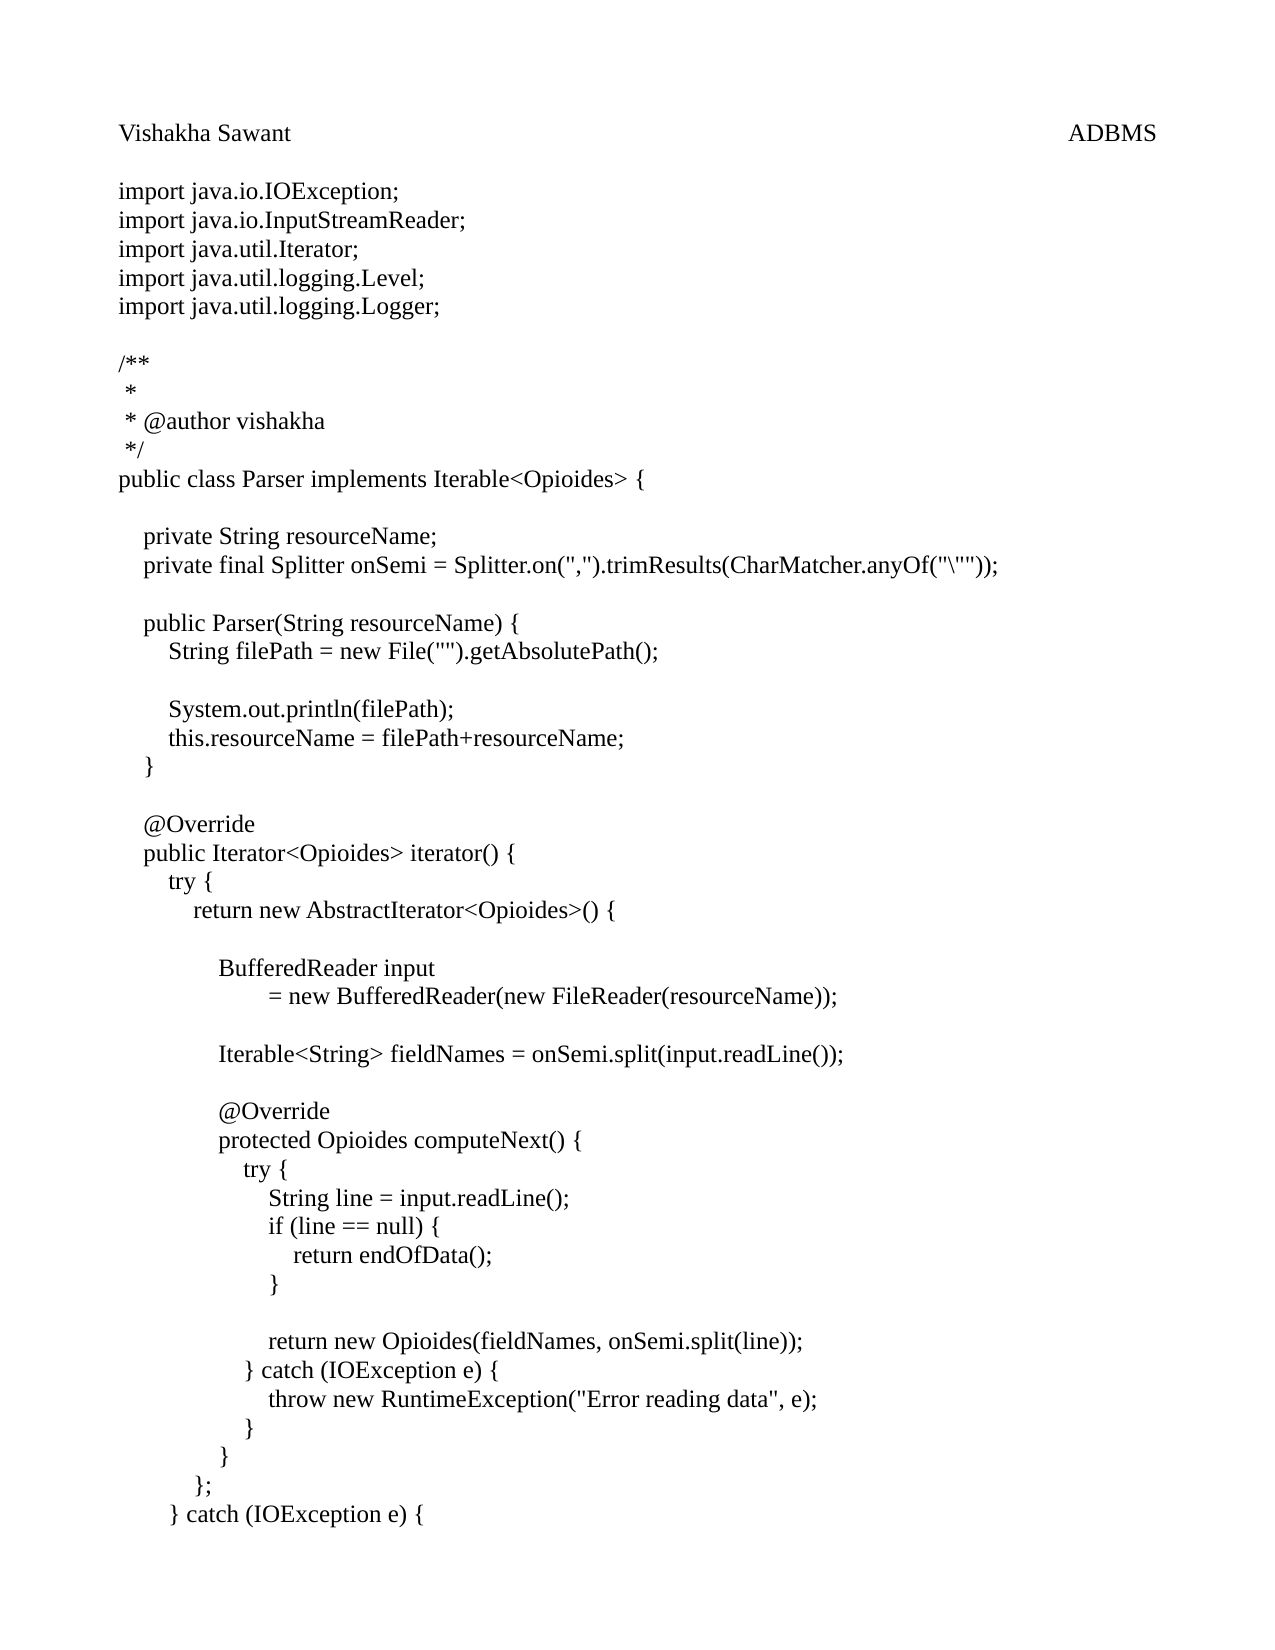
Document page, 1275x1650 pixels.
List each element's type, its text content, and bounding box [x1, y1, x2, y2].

list = new BufferedReader(new FileReader(resourceName)); [118, 981, 1157, 1010]
list try { [118, 1154, 1157, 1183]
list } [118, 751, 1157, 780]
list return new Opioides(fieldNames, onSemi.split(line)); [118, 1326, 1157, 1355]
list * @author vishakha [118, 406, 1157, 435]
list private final Splitter onSemi = Splitter.on(",").trimResults(CharMatcher.anyOf("\"")); [118, 550, 1157, 579]
list } catch (IOException e) { [118, 1499, 1157, 1528]
list throw new RuntimeException("Error reading data", e); [118, 1384, 1157, 1413]
list if (line == null) { [118, 1211, 1157, 1240]
list * [118, 378, 1157, 406]
list private String resourceName; [118, 521, 1157, 550]
list return new AbstractIterator<Opioides>() { [118, 895, 1157, 924]
list import java.util.Iterator; [118, 234, 1157, 263]
list } [118, 1441, 1157, 1470]
list public class Parser implements Iterable<Opioides> { [118, 464, 1157, 493]
list @Override [118, 1096, 1157, 1125]
list String filePath = new File("").getAbsolutePath(); [118, 636, 1157, 665]
list protected Opioides computeNext() { [118, 1125, 1157, 1154]
list BufferedReader input [118, 953, 1157, 981]
list import java.util.logging.Logger; [118, 291, 1157, 320]
list return endOfData(); [118, 1240, 1157, 1269]
list try { [118, 866, 1157, 895]
list */ [118, 435, 1157, 464]
list public Parser(String resourceName) { [118, 608, 1157, 636]
list } [118, 1413, 1157, 1441]
list import java.io.IOException; [118, 176, 1157, 205]
list System.out.println(filePath); [118, 694, 1157, 723]
list Iterable<String> fieldNames = onSemi.split(input.readLine()); [118, 1039, 1157, 1068]
list String line = input.readLine(); [118, 1183, 1157, 1211]
list }; [118, 1470, 1157, 1499]
list import java.io.InputStreamReader; [118, 205, 1157, 234]
list @Override [118, 809, 1157, 838]
list public Iterator<Opioides> iterator() { [118, 838, 1157, 866]
list } [118, 1269, 1157, 1298]
list this.resourceName = filePath+resourceName; [118, 723, 1157, 751]
list import java.util.logging.Level; [118, 263, 1157, 291]
list /** [118, 349, 1157, 378]
list } catch (IOException e) { [118, 1355, 1157, 1384]
